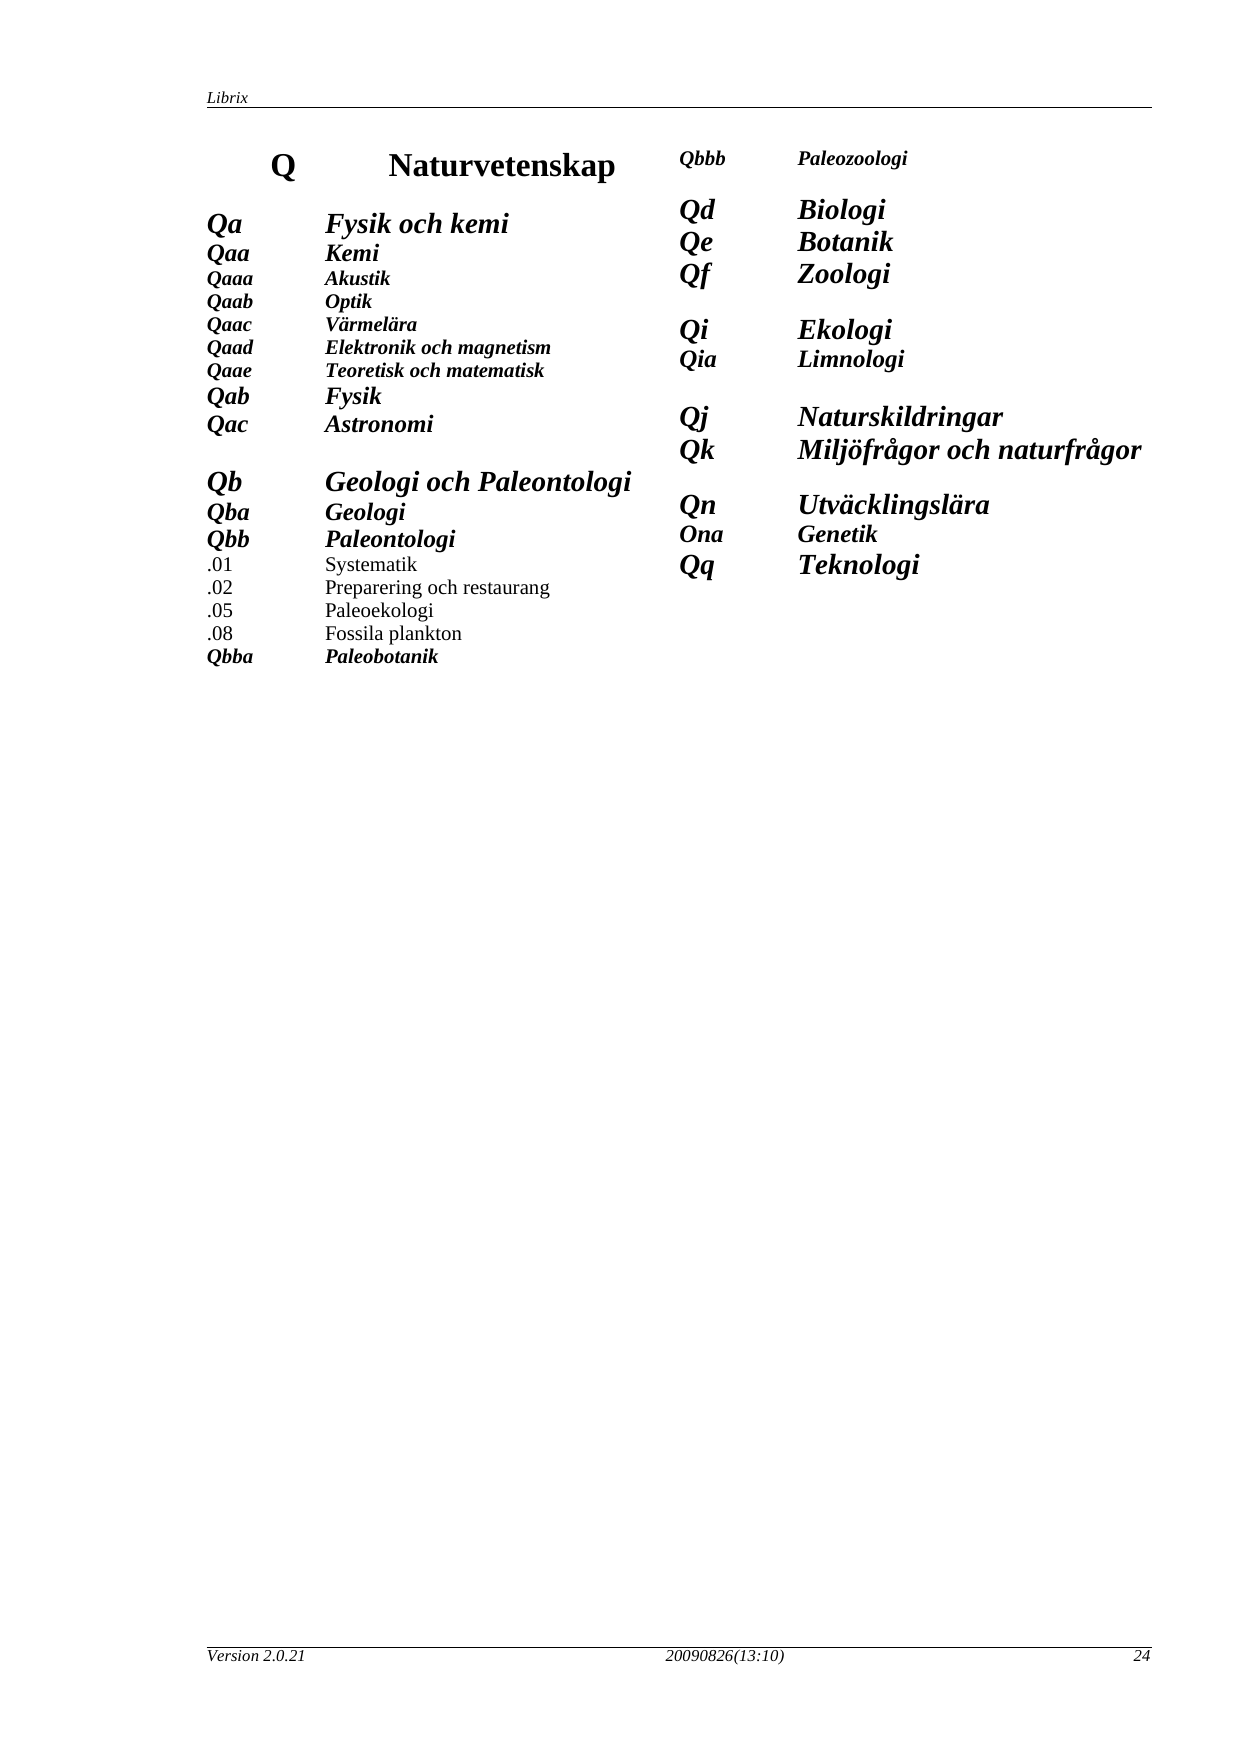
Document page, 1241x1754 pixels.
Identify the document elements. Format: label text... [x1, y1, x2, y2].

text Ona Genetik [679, 521, 1152, 548]
text Qbbb Paleozoologi [679, 147, 1152, 170]
text Qe Botanik [679, 225, 1152, 258]
subtitle Q Naturvetenskap [207, 147, 679, 184]
text Qi Ekologi [679, 313, 1152, 345]
text Qa Fysik och kemi [207, 207, 679, 239]
text .02 Preparering och restaurang [207, 576, 679, 599]
text Qaab Optik [207, 290, 679, 313]
text Qab Fysik [207, 382, 679, 410]
text .08 Fossila plankton [207, 622, 679, 645]
text Qaae Teoretisk och matematisk [207, 359, 679, 382]
text .05 Paleoekologi [207, 599, 679, 622]
text Qba Geologi [207, 498, 679, 525]
text Qj Naturskildringar [679, 401, 1152, 433]
text Qn Utväcklingslära [679, 488, 1152, 521]
text Qia Limnologi [679, 345, 1152, 373]
text .01 Systematik [207, 553, 679, 576]
text Qf Zoologi [679, 258, 1152, 290]
text Qb Geologi och Paleontologi [207, 465, 679, 498]
text Qaad Elektronik och magnetism [207, 336, 679, 359]
text Qbb Paleontologi [207, 525, 679, 553]
text Qd Biologi [679, 193, 1152, 225]
text Qaaa Akustik [207, 267, 679, 290]
text Qk Miljöfrågor och naturfrågor [679, 433, 1152, 465]
text Qaa Kemi [207, 239, 679, 267]
text Qac Astronomi [207, 410, 679, 438]
text Qq Teknologi [679, 548, 1152, 581]
text Qbba Paleobotanik [207, 645, 679, 668]
text Qaac Värmelära [207, 313, 679, 336]
